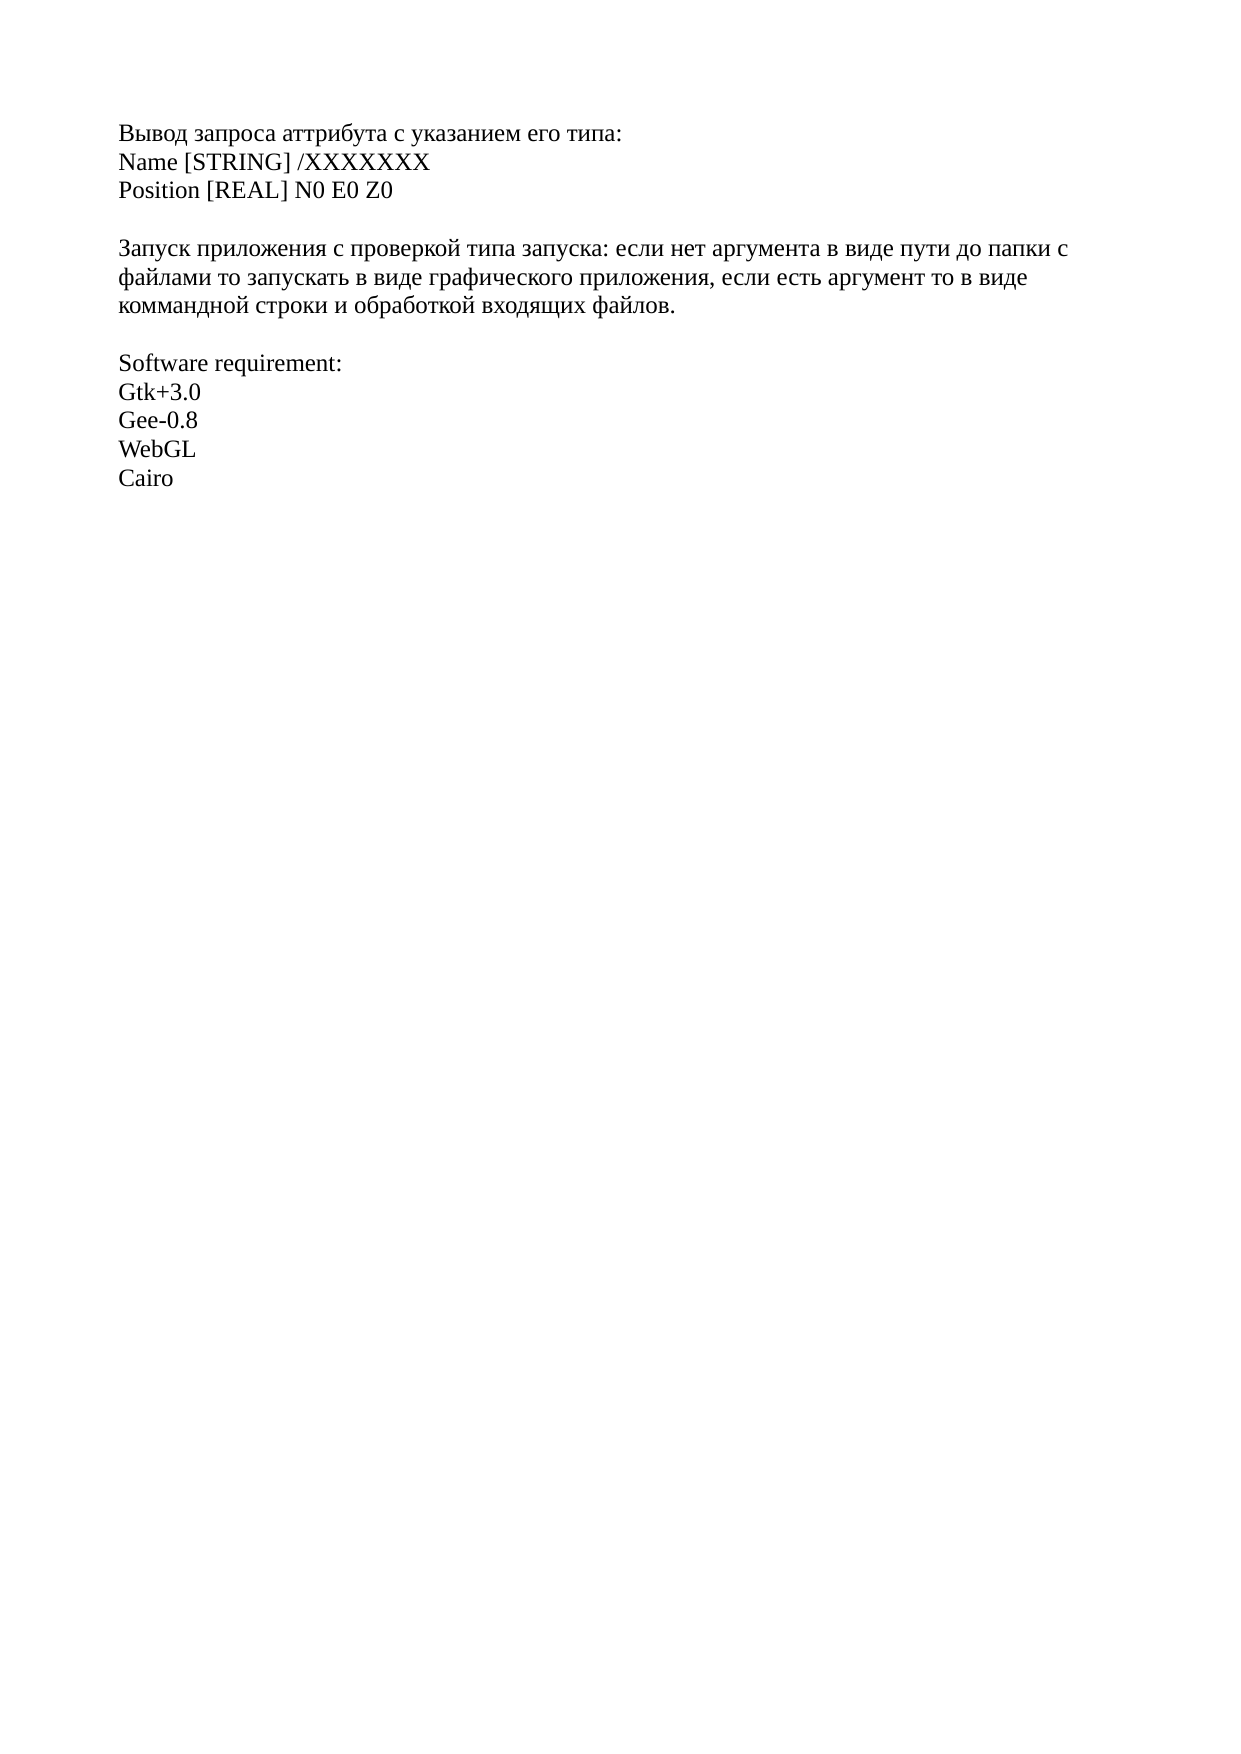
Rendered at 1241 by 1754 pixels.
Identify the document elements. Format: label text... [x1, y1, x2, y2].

text WebGL [118, 434, 1122, 463]
text Gee-0.8 [118, 406, 1122, 434]
text Запуск приложения с проверкой типа запуска: если нет аргумента в виде пути до папки с файлами то запускать в виде графического приложения, если есть аргумент то в виде коммандной строки и обработкой входящих файлов. [118, 233, 1122, 319]
text Position [REAL] N0 E0 Z0 [118, 176, 1122, 204]
text Gtk+3.0 [118, 377, 1122, 406]
text Name [STRING] /XXXXXXX [118, 147, 1122, 176]
text Software requirement: [118, 348, 1122, 377]
text Cairo [118, 463, 1122, 492]
text Вывод запроса аттрибута с указанием его типа: [118, 118, 1122, 147]
